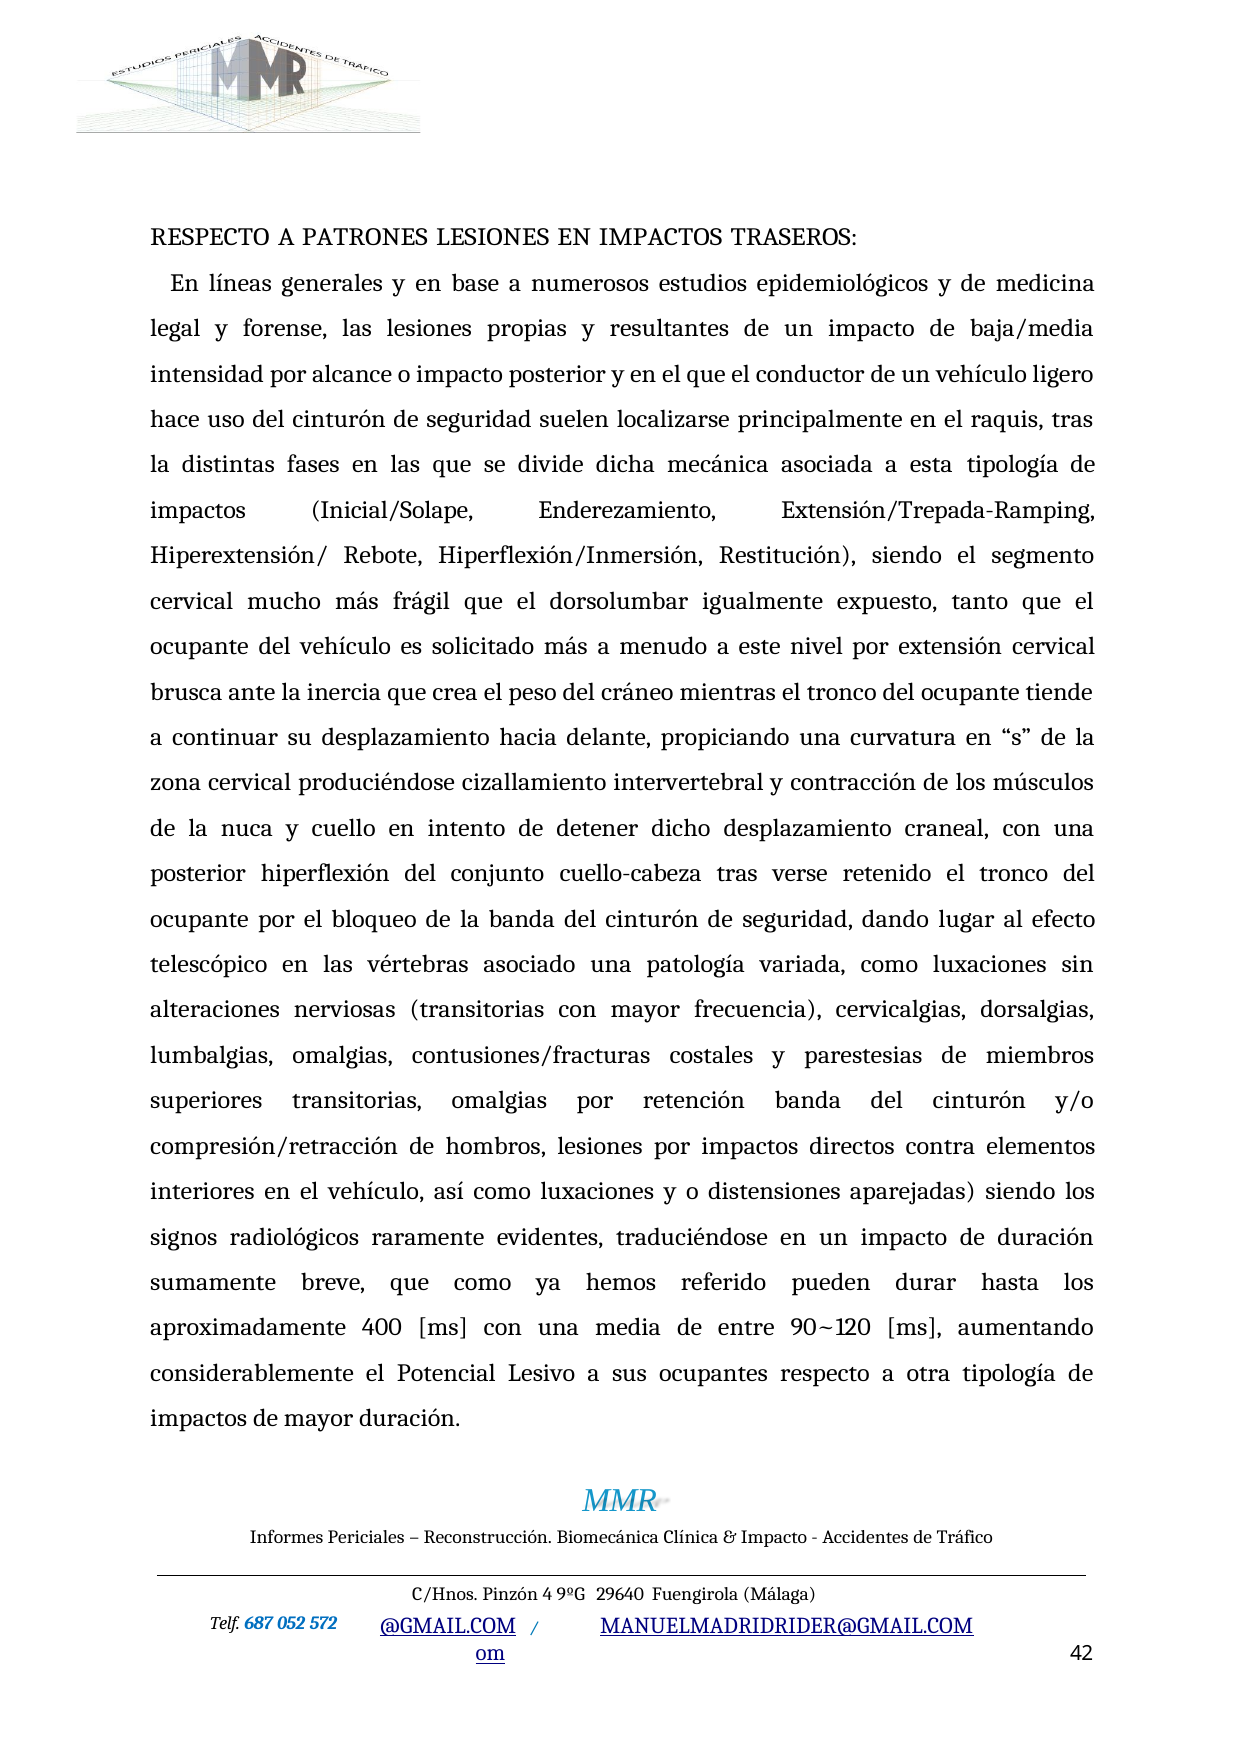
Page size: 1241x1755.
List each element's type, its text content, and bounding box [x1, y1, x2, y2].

text En líneas generales y en base a numerosos estudios epidemiológicos y de medicina legal y forense, las lesiones propias y resultantes de un impacto de baja/media intensidad por alcance o impacto posterior y en el que el conductor de un vehículo ligero hace uso del cinturón de seguridad suelen localizarse principalmente en el raquis, tras la distintas fases en las que se divide dicha mecánica asociada a esta tipología de impactos (Inicial/Solape, Enderezamiento, Extensión/Trepada-Ramping, Hiperextensión/ Rebote, Hiperflexión/Inmersión, Restitución), siendo el segmento cervical mucho más frágil que el dorsolumbar igualmente expuesto, tanto que el ocupante del vehículo es solicitado más a menudo a este nivel por extensión cervical brusca ante la inercia que crea el peso del cráneo mientras el tronco del ocupante tiende a continuar su desplazamiento hacia delante, propiciando una curvatura en “s” de la zona cervical produciéndose cizallamiento intervertebral y contracción de los músculos de la nuca y cuello en intento de detener dicho desplazamiento craneal, con una posterior hiperflexión del conjunto cuello-cabeza tras verse retenido el tronco del ocupante por el bloqueo de la banda del cinturón de seguridad, dando lugar al efecto telescópico en las vértebras asociado una patología variada, como luxaciones sin alteraciones nerviosas (transitorias con mayor frecuencia), cervicalgias, dorsalgias, lumbalgias, omalgias, contusiones/fracturas costales y parestesias de miembros superiores transitorias, omalgias por retención banda del cinturón y/o compresión/retracción de hombros, lesiones por impactos directos contra elementos interiores en el vehículo, así como luxaciones y o distensiones aparejadas) siendo los signos radiológicos raramente evidentes, traduciéndose en un impacto de duración sumamente breve, que como ya hemos referido pueden durar hasta los aproximadamente 400 [ms] con una media de entre 90~120 [ms], aumentando considerablemente el Potencial Lesivo a sus ocupantes respecto a otra tipología de impactos de mayor duración. [150, 269, 1095, 1433]
text RESPECTO A PATRONES LESIONES EN IMPACTOS TRASEROS: [150, 223, 1152, 251]
